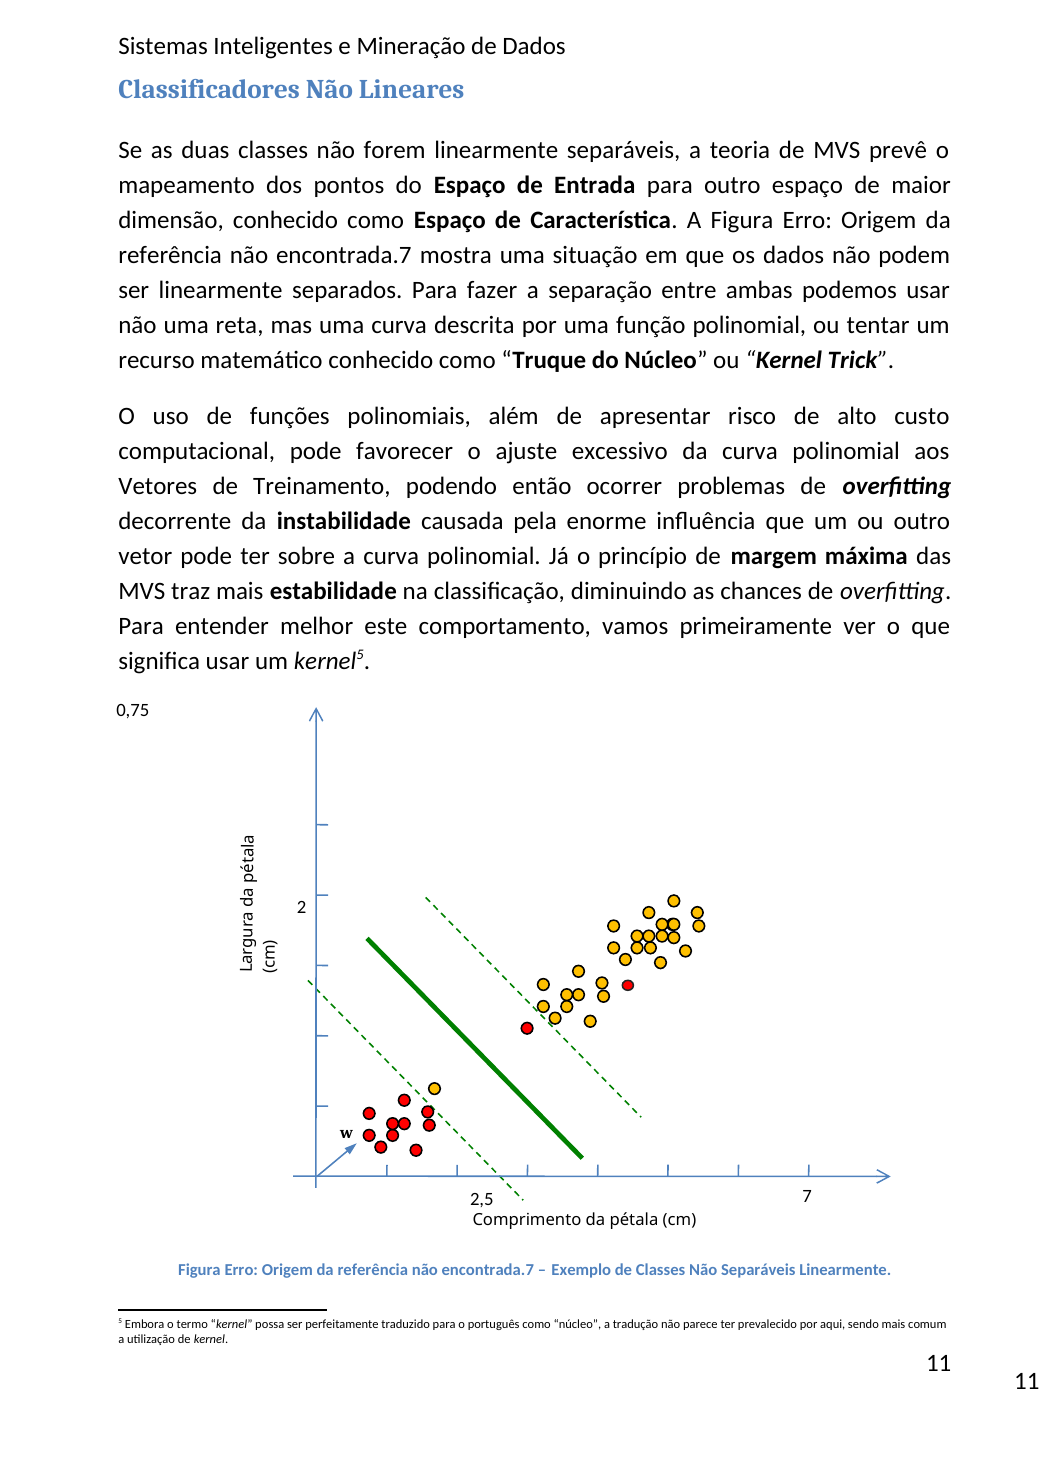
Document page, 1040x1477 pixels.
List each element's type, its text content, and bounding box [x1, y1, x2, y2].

text Comprimento da pétala (cm) [472, 1207, 794, 1230]
text Embora o termo “kernel” possa ser perfeitamente traduzido para o português como “núcleo”, a tradução não parece ter prevalecido por aqui, sendo mais comum a utilização de kernel. [118, 1316, 951, 1347]
text Se as duas classes não forem linearmente separáveis, a teoria de MVS prevê o mapeamento dos pontos do Espaço de Entrada para outro espaço de maior dimensão, conhecido como Espaço de Característica. A Figura Erro: Origem da referência não encontrada.7 mostra uma situação em que os dados não podem ser linearmente separados. Para fazer a separação entre ambas podemos usar não uma reta, mas uma curva descrita por uma função polinomial, ou tentar um recurso matemático conhecido como “Truque do Núcleo” ou “Kernel Trick”. [118, 134, 951, 375]
text O uso de funções polinomiais, além de apresentar risco de alto custo computacional, pode favorecer o ajuste excessivo da curva polinomial aos Vetores de Treinamento, podendo então ocorrer problemas de overfitting decorrente da instabilidade causada pela enorme influência que um ou outro vetor pode ter sobre a curva polinomial. Já o princípio de margem máxima das MVS traz mais estabilidade na classificação, diminuindo as chances de overfitting. Para entender melhor este comportamento, vamos primeiramente ver o que significa usar um kernel. [118, 400, 951, 676]
text Figura Erro: Origem da referência não encontrada.7 – Exemplo de Classes Não Separáveis Linearmente. [118, 1259, 951, 1280]
subtitle Classificadores Não Lineares [118, 74, 951, 105]
text Falso [802, 1184, 852, 1202]
